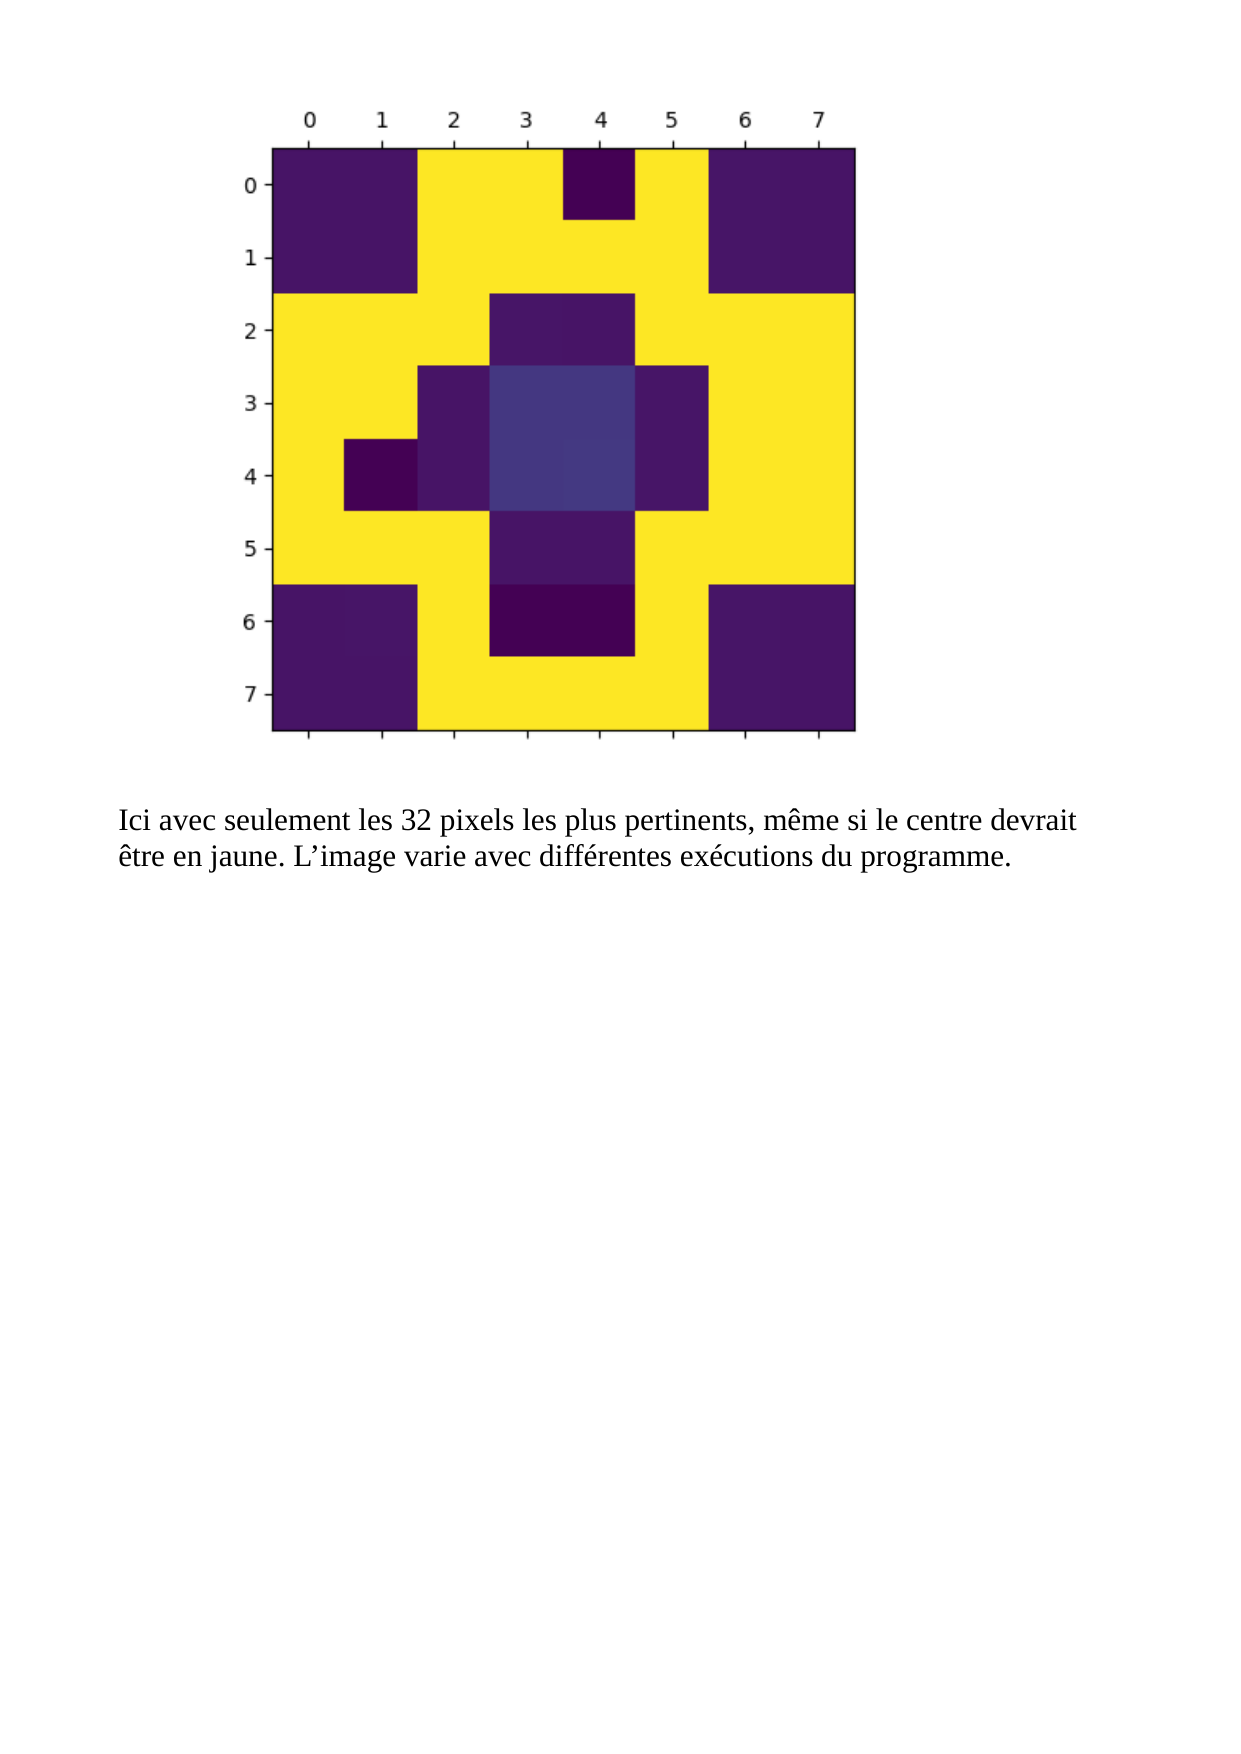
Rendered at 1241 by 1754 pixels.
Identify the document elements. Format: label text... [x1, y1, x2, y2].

picture [183, 70, 892, 760]
text Ici avec seulement les 32 pixels les plus pertinents, même si le centre devrait être en jaune. L’image varie avec différentes exécutions du programme. [118, 801, 1122, 873]
